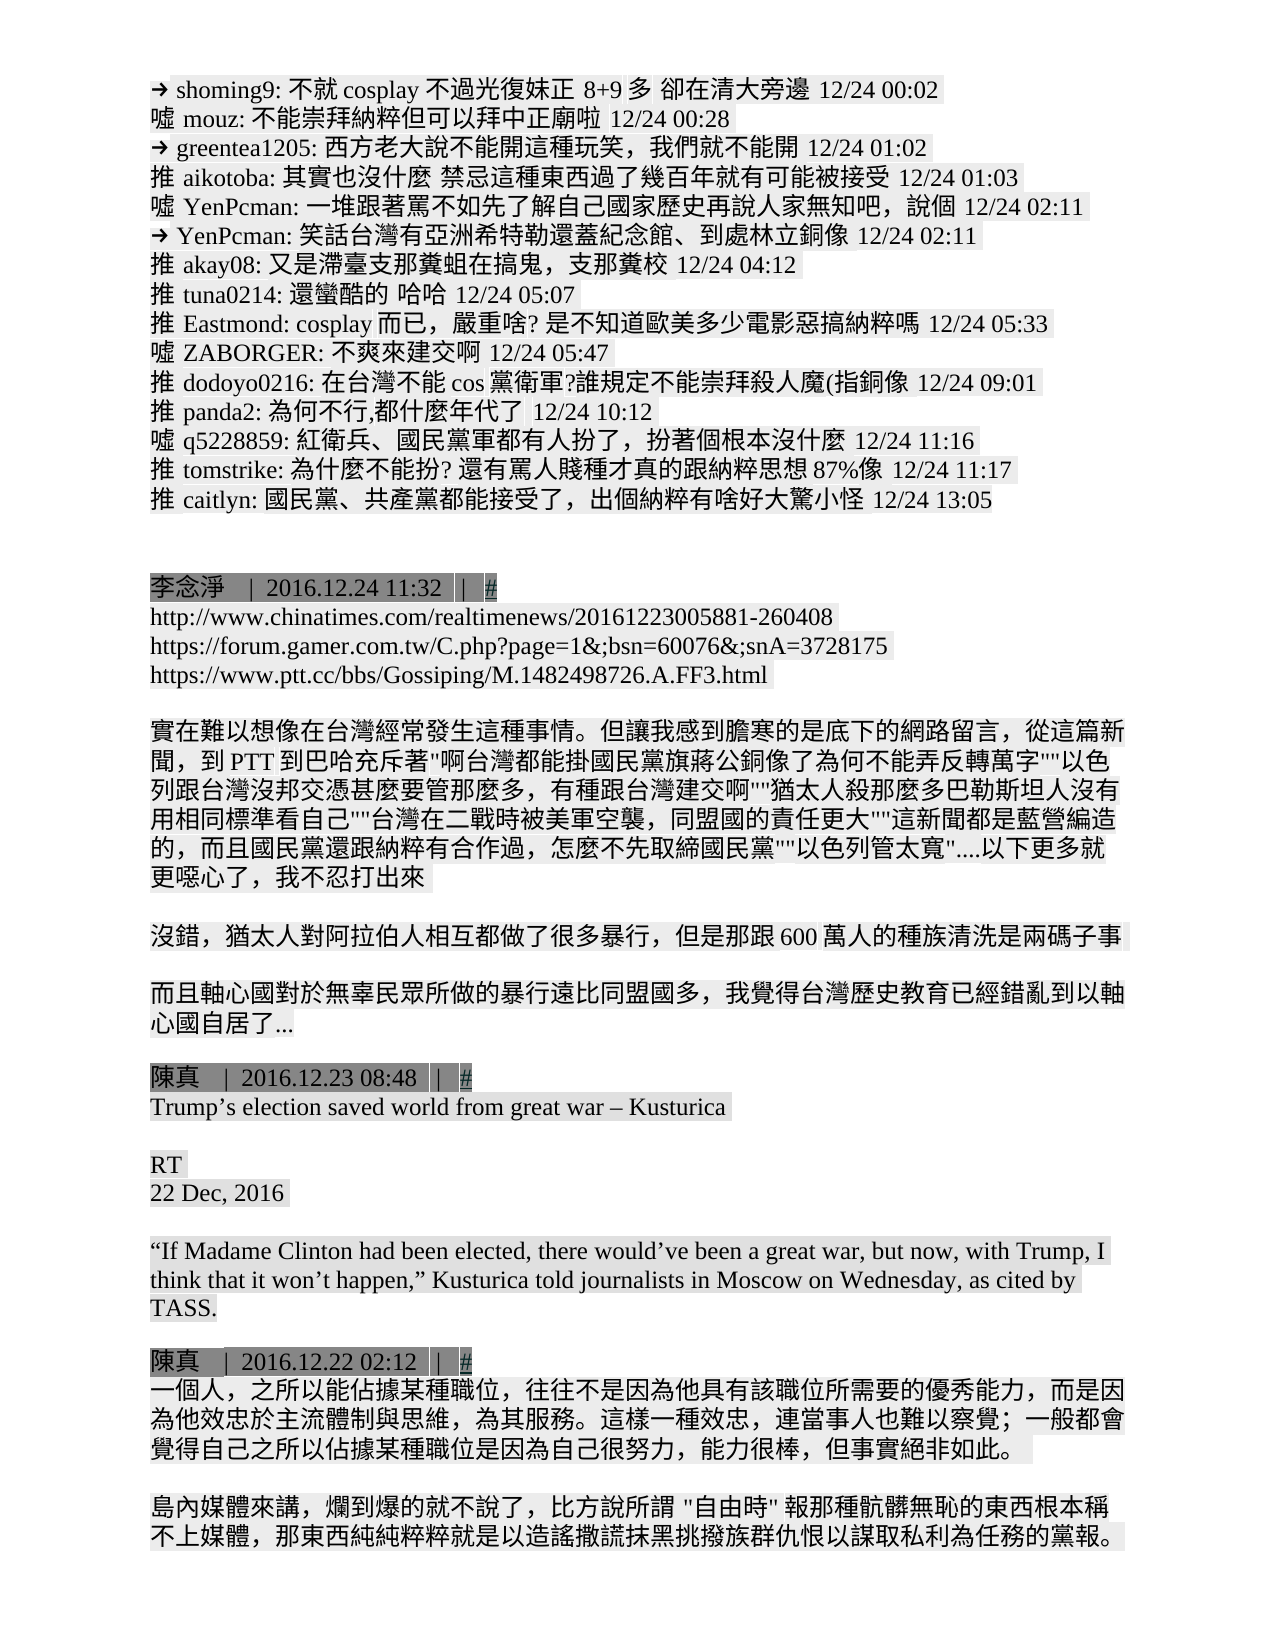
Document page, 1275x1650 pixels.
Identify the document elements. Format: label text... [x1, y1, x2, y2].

text 陳真 | 2016.12.23 08:48 | # [150, 1063, 1125, 1092]
text 一個人，之所以能佔據某種職位，往往不是因為他具有該職位所需要的優秀能力，而是因為他效忠於主流體制與思維，為其服務。這樣一種效忠，連當事人也難以察覺；一般都會覺得自己之所以佔據某種職位是因為自己很努力，能力很棒，但事實絕非如此。 島內媒體來講，爛到爆的就不說了，比方說所謂 "自由時" 報那種骯髒無恥的東西根本稱不上媒體，那東西純純粹粹就是以造謠撒謊抹黑挑撥族群仇恨以謀取私利為任務的黨報。除了這類無恥的骯髒東西之外，風傳媒在島內來講(注意：我是說在島內來講)，相對而言算是比較不爛的。但若以客觀標準而言，即便你把一個媒體應有的起碼水平標準放得很低很低，它還是不及格。不信你去看看這媒體在美國總統選舉期間的言論，肯定能同意我所說的。就算是希拉蕊的競選文宣部，恐怕都不敢寫得那麼離譜，怎麼會有一家媒體如此歇斯底里為特定候選人助選到如此瘋狂的地步。 任何媒體當然都可以有立場，但不管什麼樣的立場，總該對於事實有一點點最起碼的理解能力，而不是永遠只會寫一些好像過去小學生寫作文那樣，講來講去就是拯救水深火熱的大陸同胞。我常感納悶，一個媒體，理解問題與事實的基本水平能力這麼差，那是因為記者們智商都有問題嗎？還是他們其實存心就是要瞎掰，存心就是要散播那些用以愚化社會大眾的低能謊言？比方說底下這篇評論報導。 作者閻紀宇是風傳媒的一位算是主管或主筆吧，但你看他寫出這樣一些傻話，對於國際問題的理解竟然如此幼稚而可笑。敘利亞內戰的慘狀，居然是因為歐巴馬是美國史上最厭戰的總統？因為美國沒有及時救援，所以釀成人間慘劇及全球災禍？就算是一個高中生，理解問題的品質也不該這麼差吧，而他竟然是所謂 "國際問題的專家"。我沒法理解的是：這是因為他根本不用功，存心混日子，所以亂寫一通？還是他存心就是要胡扯？ 所謂記者們，是不是都不用讀書，不用長期對某些問題做點研究？反正有權力寫就大可亂寫一通？ 所謂記者們，是不是都不用擔心自己所寫之荒腔走板會遭到讀者們的輕視？他們是不是把讀者都一概當成白癡，因此隨便亂寫都能照樣餵養白癡讀者們？ 所謂記者們，難道都不怕舉頭三尺有神明？難道都不覺得有愧於死者？難道都沒有半點良知與責任感？難道都不用戰戰兢兢地好好用功，為自己所寫的文字負起一點點最基本的道德責任？還是他們認為當記者就只是混日子，餬口飯吃，隨便亂寫一通也沒關係？ 陳真 2016. 12. 22. p.s.: 本留言以信件寄給作者閻紀宇本人。 ================== https://goo.gl/uNNXzM 閻紀宇專欄：「莫忘阿勒坡！莫忘敘利亞！」不只是槍手的吶喊 風傳媒 2016年12月21日 「莫忘阿勒坡！莫忘敘利亞！」砰砰幾聲槍響過後，4個人當場倒下，其中1人送命。但慘案並不是發生在阿勒坡，甚至不是在敘利亞，而是在土耳其首都安卡拉（Ankara）；槍手是一名憤怒的土耳其警察，死者是一位資深的俄羅斯大使。然而我們還是要聽槍手在行兇時刻的吶喊，還是要問：阿勒坡發生了什麼事？敘利亞發生了什麼事？ 2011年之後，整個敘利亞的命運開始轉變。當時「阿拉伯之春」（Arab Spring）風潮湧進敘利亞，幾個城市出現和平示威，要求政府推動改革、展開民主化進程、邁向真正的代議政治。3月18日，阿塞德（Bashar al-Assad）總統下令安全部隊對達拉（Daraa）的示威群眾開火，敘利亞一步一縱陷入內戰的深淵。 2011年8月，原本相對平靜的阿勒坡也出現示威，反阿塞德與挺阿塞德兩邊勢力較勁，衝突日益激烈。2012年7月，溫和派反抗軍佔領人口比較稠密但也比較貧窮的東阿勒坡。從此，政府軍開始狂轟爛炸，反抗軍咬牙苦撐，平民死亡枕藉，城區化為廢墟，但東阿勒坡始終是敘利亞人民反抗暴政的象徵。 4年5個月過去，敘利亞內戰還沒結束，東阿勒坡圍城戰卻已近尾聲。阿塞德政權有俄羅斯以戰機空襲助陣、伊朗提供軍事顧問、黎巴嫩真主黨（Hezbollah）戰士親上火線。相較之下，反抗軍什麼都沒有，外援完全斷絕，節節敗退到約2平方公里的最後據點。 政府軍與其盟友進入東阿勒坡，報復性殺戮隨即登堂入室。俄羅斯與土耳其斡旋的停火與軍民撤離協議一波三折，最後總算撤出數千名反抗軍戰士及其眷屬。 阿塞德是近代最殘暴的統治者之一，與1982年2萬5000人犧牲的哈馬（Hama）大屠殺元兇老阿塞德（Hafez al-Assad）同樣嗜血，可謂一對豺父狼子。阿塞德或許能保住政權，甚至能壽終正寢，但是拜社群網站與影音分享網站之賜，敘利亞內戰是近代記錄最詳盡的一場戰爭，阿塞德肖像上的血污永遠洗不掉。 更讓人慨歎的是，阿塞德其實佔盡了便宜，他一方面有俄羅斯（及其在北京的跟班）、伊朗、多國什葉派軍事組織助紂為虐，一方面又三生有幸遇上歐巴馬，一位美國近代史上最厭戰的總統。有分析家指出，敘利亞內戰早已不是「內戰」。 2011年內戰初起，歐巴馬聲稱全力支持敘利亞反抗陣營推翻暴政，但始終口惠而實不至。 2012年，時任國務卿希拉蕊．柯林頓（Hillary Clinton）與國防部長潘尼塔（Leon Panetta）主張武裝溫和派反抗軍，歐巴馬拒絕。 2013年，阿塞德使用化學武器屠殺平民，悍然跨越歐巴馬劃設的「紅線」，歐巴馬揚言軍事懲罰，結果雷聲大雨點小。 2014年，阿塞德使用「桶裝炸彈」（barrel bombs）屠殺平民，歐巴馬幕僚建議提供反抗軍防空系統，歐巴馬仍然拒絕。 2015年，歐巴馬總算開始提供反抗軍反戰車飛彈，敘利亞戰場局面改觀，雙方有戰成平手之勢。但當年9月俄羅斯突然出兵，直接派戰機空襲反抗軍，歐巴馬政府措手不及、束手無策。 儘管美國國務卿凱瑞（John Kerry）卯起來斡旋一次又一次停火協議，但似乎被莫斯科與大馬士革玩弄於股掌之間，對反抗軍與平民毫無幫助。莫斯科與大馬士顯然堅信軍事解決才是王道。 於是才有今天的東阿勒坡陷落。 歐巴馬曾說，利比亞內戰是他8年總統任內對外關係最大的敗筆。這實在太抬舉利比亞。歐巴馬最嚴重的錯誤當然是在敘利亞鑄成。這場21世紀最違反人道的內戰，導致21世紀最邪惡恐怖組織「伊斯蘭國」崛起，引發二戰之後歐洲大規模難民危機，激化伊斯蘭教與基督教對立，為歐美民粹政黨與人物營造孳生的溫床。 在東阿勒坡完全陷落之前，許多居民做最壞的打算，上網留下最後的見證。一位英文老師阿爾漢多（Abdulkafi Alhamdo）錄下身影，對著鏡頭說政府軍已經來到，「希望你們能記得我們。」 「莫忘阿勒坡。莫忘敘利亞。」 [150, 1377, 1125, 1551]
text http://www.chinatimes.com/realtimenews/20161223005881-260408 https://forum.gamer.com.tw/C.php?page=1&;bsn=60076&;snA=3728175 https://www.ptt.cc/bbs/Gossiping/M.1482498726.A.FF3.html 實在難以想像在台灣經常發生這種事情。但讓我感到膽寒的是底下的網路留言，從這篇新聞，到PTT到巴哈充斥著"啊台灣都能掛國民黨旗蔣公銅像了為何不能弄反轉萬字""以色列跟台灣沒邦交憑甚麼要管那麼多，有種跟台灣建交啊""猶太人殺那麼多巴勒斯坦人沒有用相同標準看自己""台灣在二戰時被美軍空襲，同盟國的責任更大""這新聞都是藍營編造的，而且國民黨還跟納粹有合作過，怎麼不先取締國民黨""以色列管太寬"....以下更多就更噁心了，我不忍打出來 沒錯，猶太人對阿拉伯人相互都做了很多暴行，但是那跟600萬人的種族清洗是兩碼子事 而且軸心國對於無辜民眾所做的暴行遠比同盟國多，我覺得台灣歷史教育已經錯亂到以軸心國自居了... [150, 602, 1125, 1038]
text 陳真 | 2016.12.22 02:12 | # [150, 1347, 1125, 1377]
text 同學，我猜你可能不是台灣人，因為你太高估台灣人了。台灣人(特別是活躍於網路的年輕一代)的智能和品性，普遍不足以支撐任何一種立場或意識形態。怎麼會扯到軸心國、同盟國去了？這對台灣人而言太難了吧。 這些犯忌之舉，事實上都不是一種 "有意識的" 行為，無關乎敬或不敬，更與任何見解無關，而只是爽啊，讚啦，水哦，每麥哦...然後開始比賽灑口水，從中取得某種快感。每天就是這樣活著，不斷需要一種阿米巴原蟲式的原始刺激，尋找一個又一個可以藉以灑口水取樂的對象與題材。事實上，就連灑口水都沒法灑出幾個完整的句子，因為造句同樣需要一定的智能，而這樣一種智能，事實上是台灣人所普遍缺乏的。 一個人，必須有相當程度的智能，才有可能對事物形成看法，進而形成一種見解或主張，乃至意識形態。但是台灣人，特別是年輕一代，卻普遍缺乏這樣的能力。但你很難怪罪他們不長進，畢竟一個人在這樣一個徹底極端封閉的小島上長大，每天除了無恥的政治謊言不斷洗腦之外，新聞是根本不存在的。所謂媒體，每天無時無刻就是餵養大量毫無意義到極點的垃圾資訊，每天就是攝影機又拍到哪輛車撞了哪輛車，或是拍到哪個路人出了什麼洋相，哪個路人好帥好美奶子好大或是什麼神回應、爆紅、崩潰了，GG惹...等等一些只要是人都應該受不了的低能垃圾資訊。但是，台灣人卻不但不會受不了，反而好愛好愛好喜歡，爽啊，讚啦，水哦，每麥哦，並以此做為腦子和心靈的成長養份。你想，一個人從小在這樣一種環境中長大，他的智能和品格有可能不崩壞腐爛嗎？ 例外當然還是有的。在這島上，除非家境不錯， 或是父母很用心地輔導教育小孩成長，要不就是小孩本身必須個性很強或資質極為聰慧，方才足以抵擋鋪天蓋地密不通風的心靈污染和愚化，並且有能力自行尋找養份發展自我，否則很難倖免。 一個人如果連最基本的智能都無法充實發展，那就更不用說什麼品格與美德了，畢竟後者需要更好的智能內涵。在這樣一些充足條件下，一個人才有可能形成某種意識與見解，進而對之產生真實的熱情。 你總不能說一團蛆做出些噁心嚇人的動作是因為蛆很壞。牠無所謂好或壞，牠的智能和心靈還不足以發展到這個層次來，牠只能在一種極為原始的感官層次上不斷爽啊讚啦水哦每麥哦，事實上牠的行為本身是沒有意識可言的，更不用說高度發展的心靈才可能擁有的道德熱情或美感。 也許你可以用兩個通俗的詞來概括心靈與人格的發展，一個叫 knowing, 一個是 feeling，就蛆而言，這兩個東西都不存在，牠根本不知道自己在幹什麼，因此你也無從說好壞，牠只是做出一些缺乏意識(consciousness)從而也缺乏任何意義的動作而已。 比蛆好一點的就是 "知道" 自己在說什麼或做什麼。雖說比蛆好一點，事實上已經好很多了。他知道這個知道那個，智能發展上並沒有問題。問題是，他沒有感覺，他只是知道而已，knowing without feeling。他知道善惡，知道是非，知道爛黨之無恥，知道人渣之醜陋，知道美帝之血腥，知道這個知道那個，問題是，他沒什麼感覺，他不會憤怒，他缺乏熱情，他不會因此影響前途，更不用說拿命去拼了。 感覺或熱情雖然看不見，但它確實存在。幾年來，我常思索一件事，到底我們有沒有可能光是具有欣賞美的能力但卻對之缺乏感動與熱情？我 "知道" 它很美，但我沒感覺，我不會因此心跳加速，不會因此午夜夢迴，不會因此熱淚盈眶，更不用說為了美為了情感而以命相許了。這樣一種 knowing without feeling 的 knowing 是真實存在的嗎？這樣一種 "知道" 真的能懂得美為何物嗎？有時候，我看一些人寫的東西常有此感覺，他也許講得很對，但我卻完全感受不到他的感情，更不用說熱情了。這時候，他光是講得 "對"，有意義嗎？ 這就好比說某個人談戀愛，各種言語行為表現都很正確，但他卻不會惆悵不會掛念不會迴腸蕩氣不會魂縈夢牽，連心跳血壓都不會受影響，那你能說他真的懂得愛為何物嗎？聽音樂或看電影也一樣，有可能只是 "知道" 何者為美但卻沒感覺嗎？這時候，他真的 "聽見" 音樂了嗎？真的 "看見" 電影了嗎？或者只是有聽沒有到，有看沒有見？ 蘇格拉底似乎認為 "知道"(knowing)就是一切。他認為，我們之所以做錯事是因為我們知道得還不夠。但我對此感到懷疑。我比較相信維根斯坦。他說，帶著感情念一首詩跟不帶感情去念它，彷彿兩者產生了截然不同的鈴聲。 當然，對蛆而言，談熱情講感覺未免太進階了。人至少得該想辦法讓自己脫離蛆的生物位階，想辦法往 "人" 的層次進化；你得讓自己有能力 "知道" 一些什麼才行，從而形成自己的見解與判斷。至於 "知道" 之後，要不要以命相許，會不會午夜夢迴，那恐怕就是一種彷彿屬於命運那樣的東西了。有些人，一生熊熊烈火，他要是能有選擇，或許他也會寧可 "知道就好"，感情就不用了，免得人生路不好走。 陳真 2016. 12. 25. p.s.:我幫你把蛆的模樣給貼出如下。各位不妨仔細讀一下，也許就更能知道我在說什麼。如果這只是某個人 "生而為蛆" 的問題，那沒什麼。但如果這是這個島上的一種普遍狀況，那總是一件很可悲的事。 ============================= 作者hazel0093 (heart-work.info) 看板Gossiping 標題[爆卦] 光復中學組織了納粹黨衛軍？ 時間Fri Dec 23 21:12:03 2016 這個被以色列代表知道了不知道會怎樣... → savetheworld: 不會怎樣吧0 0 12/23 21:12 → leehanhan: 沒人在意 12/23 21:12 噓 koreapig5566: 干你屁事 12/23 21:13 → hancao0816: 光復妹子多呢 12/23 21:13 → MetalRose: 中華民國都能光復台灣了，納粹是不能殺猶太人嗎？ 12/23 21:13 → MetalRose: 到現在那個車輪旗還是遍佈台灣，還有人奉為神聖國旗勒 12/23 21:14 推 LoveMakeLove: 卍 Heil Hitler 卍 12/23 21:14 推 LOVEMS: 頂多警告學校吧 又不像Mark還要作生意 懶得理以色列 12/23 21:16 推 LoveMakeLove: 不會，希特勒對中國或日本黃種人很友善 12/23 21:16 推 MetalRose: 希特勒跟KMT很麻吉啊 12/23 21:16 噓 INNBUG: 蔣中正都還能蓋廟封神勒 12/23 21:19 推 HisVol: 先承認台灣是國家再來抗議好嗎？ 12/23 21:19 推 trumpete: 以色列會跟台灣斷交 12/23 21:21 → Howard61313: 那以色列在台北的機構應該是大使館啊，沒邦交怎麼斷 12/23 21:22 → maxmessi: 不過以色列也不是好東西 要打台灣就來吧 12/23 21:25 推 JT0624: 公開崇拜殺人犯的 中華人民共和國跟中華民國 真的差不多 12/23 21:25 噓 ed123123: 爽 滯台賤畜繼續崩潰 12/23 21:26 → VIGUTA: 青天白日都在掛了 反卍旗不行？ 12/23 21:27 → maxmessi: 快點制裁台灣吧 向對巴勒斯坦人一樣 以色列最棒了 台灣人口剛好也太多了 就靠以色列的武器了 12/23 21:32 → maxmessi: 巴勒斯坦起碼還是個國家 操你媽的UN 12/23 21:32 推 Grothendieck: 有差嗎？以色列拿我們沒皮條 12/23 21:32 推 akay08: 臺灣本來就很崇拜殺人魔組織，不差納粹一個 12/23 21:32 推 LoveMakeLove: 以色列震怒不排除制裁中國以示報復 12/23 21:32 → maxmessi: 應該沒皮條 台灣沒什麼值得他們打的 12/23 21:32 → maxmessi: 以色列 : 請中國繼續排放霧霾 12/23 21:33 → ronray7799: 以色列震怒 跑去制裁泰國 12/23 21:34 → zz2895341: 藉此拉攏以色列 必要時直接跟以色列買核彈 12/23 21:43 → PeterJackson: 以色列請去和北京抗議 台灣是中國的一省 12/23 21:49 推 notissue: 因為以色列人不愛所以就不能扮納粹喔 這裡是美國嗎 12/23 21:54 噓 gotohikaru: 台灣拿黨旗五星旗日本旭日旗都沒關係了 去禁納粹有比較潮？順帶一提 日韓對希特勒的崇拜還遠超過台灣 12/23 21:58 噓 jnecoj: 玻璃心喔 那看到太陽旗不就屎尿齊放 12/23 21:59 推 silverwu: 猶太豬又要崩潰了 12/23 21:59 推 yoyodio: 肯定新竹的言論自由 12/23 22:06 推 m21423: 台灣人可以崇拜國民黨 為何不能崇拜納粹 吱吱管太多 12/23 22:06 推 Zombieslayer: 希特勒做對的事就是殺光國內智障跟殘障 反觀某島的精英份子全被狗黨殺光 剩下一堆白痴的後代 12/23 22:07 噓 fbiciamib123: 跟以色列又沒邦交 12/23 22:08 噓 gotohikaru: 日本是軍服迷 韓國是甚至覺得很酷XD 辦活動直接掛兩三幅超大的 這兩國就都沒事 我們就會被酸上國際媒體 12/23 22:09 噓 tello: 很好看啊，有什麼狗屁意見? 12/23 22:10 → maxmessi: 歐美主流媒體 台灣不該惹火中國QQ 幹你娘歐美人QQ 12/23 22:10 → tello: 台灣一堆無聊雞掰媒體是不是有猶太血統啊？不然怎麼會關心 12/23 22:12 → tello: 這種小屁事? 12/23 22:12 噓 afgfg: 撇開屠殺議題 德軍的制服真的帥 12/23 22:15 推 zz2895341: 台灣根本什麼都沒做 中國也會暴怒 以色列賣武器給台灣對抗中國 你惹以色列幹嘛 12/23 22:17 推 mi324: 大驚小怪，Heil Hitler! 12/23 22:19 推 filaac: 帥呀 已轉信給德國 請幫忙消滅以色列 12/23 22:28 → justeat: 以色列乾我們啥事? 12/23 22:38 推 jajoy: 台灣人能走出 猶太人不能 12/23 22:51 噓 GivemeApen: 看起來是校慶 請問他們校慶干你屁事？ 12/23 23:07 噓 dolpy3269: 到底嚴重三洨，在一個還在紀念東亞殺人魔的地方，裝一下歐洲殺人魔會有什麼問題？ 12/23 23:08 推 JudgmentLin: 台灣有台灣玩法 歐美的玻璃心碎？ 12/23 23:17 推 aikotoba: 這很嚴重？ 我怎麼沒感覺 可以等大事發生再來說嘴嗎不要 12/23 23:25 推 Timcanpy: 上次是流亡政府道歉啦 不是台灣，don't mind 12/23 23:33 噓 aarzbrv: 蟻圾劣自己國內也有屁孩成立過新納粹，還管別人喔？ 12/23 23:43 噓 pp810207: 腦殘為啥不辦國民黨來？ 12/23 23:45 噓 aarzbrv: 蟻圾劣自己叫慾更失敗吧: http://goo.gl/iaLkWA 12/23 23:56 → OXWei: 這就是學生的變裝遊行活動 扯到那麼多要幹嘛 一個變裝遊行可以扯東扯西 12/23 23:58 噓 gotohikaru: 用納粹圖騰叫無知 那讓KMT吃香喝辣還有幾百萬人支持 12/23 23:58 噓 aarzbrv: 這就蟻圾劣的塚豬歧視叫慾：http://goo.gl/CEfe9Z 12/24 00:00 → wanderwolf: 支持KMT本來就是無知的極致 懷疑嗎 12/24 00:02 → shoming9: 不就cosplay 不過光復妹正 8+9多 卻在清大旁邊 12/24 00:02 噓 mouz: 不能崇拜納粹但可以拜中正廟啦 12/24 00:28 → greentea1205: 西方老大說不能開這種玩笑，我們就不能開 12/24 01:02 推 aikotoba: 其實也沒什麼 禁忌這種東西過了幾百年就有可能被接受 12/24 01:03 噓 YenPcman: 一堆跟著罵不如先了解自己國家歷史再說人家無知吧，說個 12/24 02:11 → YenPcman: 笑話台灣有亞洲希特勒還蓋紀念館、到處林立銅像 12/24 02:11 推 akay08: 又是滯臺支那糞蛆在搞鬼，支那糞校 12/24 04:12 推 tuna0214: 還蠻酷的 哈哈 12/24 05:07 推 Eastmond: cosplay而已，嚴重啥? 是不知道歐美多少電影惡搞納粹嗎 12/24 05:33 噓 ZABORGER: 不爽來建交啊 12/24 05:47 推 dodoyo0216: 在台灣不能cos黨衛軍?誰規定不能崇拜殺人魔(指銅像 12/24 09:01 推 panda2: 為何不行,都什麼年代了 12/24 10:12 噓 q5228859: 紅衛兵、國民黨軍都有人扮了，扮著個根本沒什麼 12/24 11:16 推 tomstrike: 為什麼不能扮? 還有罵人賤種才真的跟納粹思想87%像 12/24 11:17 推 caitlyn: 國民黨、共產黨都能接受了，出個納粹有啥好大驚小怪 12/24 13:05 [150, 75, 1125, 514]
text Trump’s election saved world from great war – Kusturica RT 22 Dec, 2016 “If Madame Clinton had been elected, there would’ve been a great war, but now, with Trump, I think that it won’t happen,” Kusturica told journalists in Moscow on Wednesday, as cited by TASS. [150, 1092, 1125, 1322]
text 李念淨 | 2016.12.24 11:32 | # [150, 573, 1125, 602]
